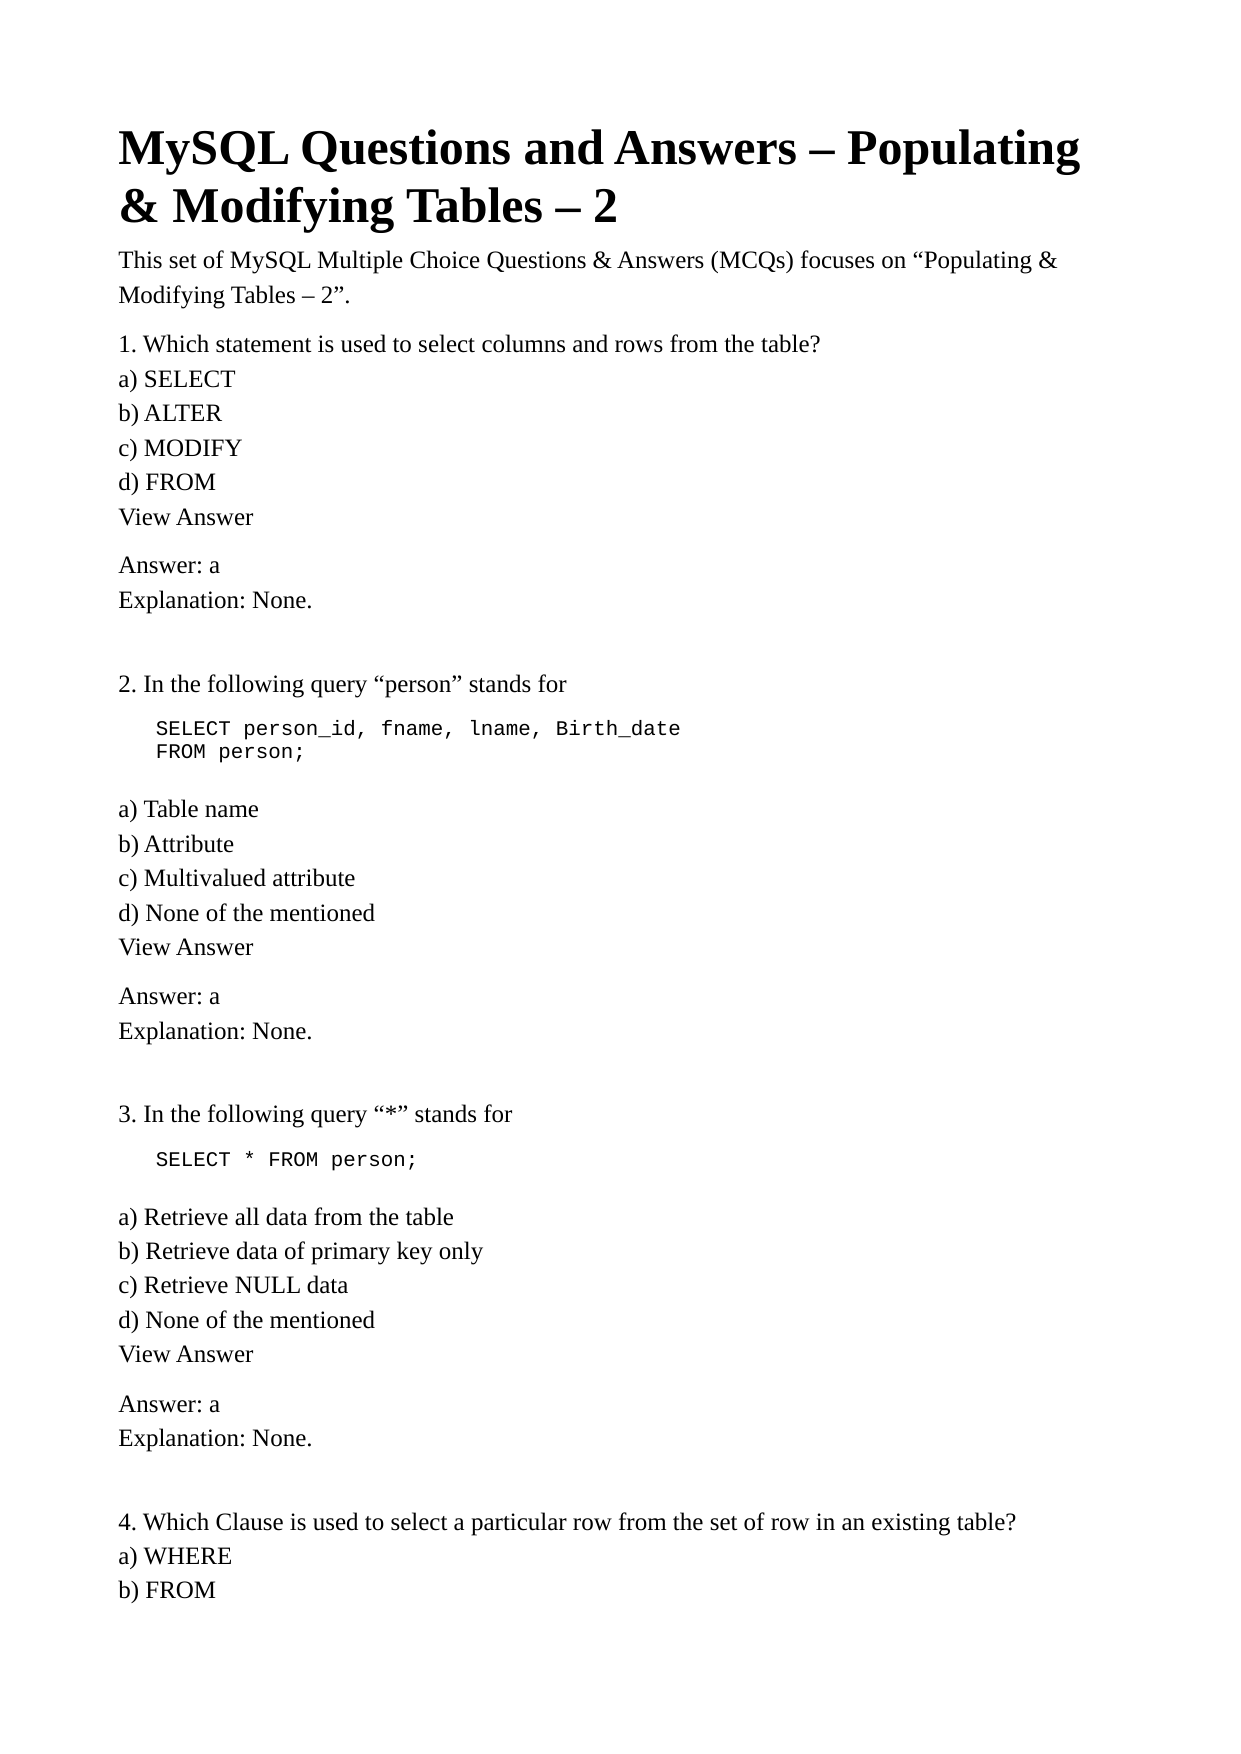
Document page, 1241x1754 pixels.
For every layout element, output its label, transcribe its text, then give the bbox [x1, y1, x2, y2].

text This set of MySQL Multiple Choice Questions & Answers (MCQs) focuses on “Populating & Modifying Tables – 2”. [118, 246, 1122, 309]
text a) Retrieve all data from the table b) Retrieve data of primary key only c) Retrieve NULL data d) None of the mentioned View Answer [118, 1202, 1122, 1368]
text SELECT person_id, fname, lname, Birth_date [118, 718, 1122, 741]
text 1. Which statement is used to select columns and rows from the table? a) SELECT b) ALTER c) MODIFY d) FROM View Answer [118, 329, 1122, 530]
text FROM person; [118, 741, 1122, 765]
text Answer: a Explanation: None. [118, 981, 1122, 1079]
text 4. Which Clause is used to select a particular row from the set of row in an existing table? a) WHERE b) FROM [118, 1507, 1122, 1604]
text 2. In the following query “person” stands for [118, 669, 1122, 697]
text 3. In the following query “*” stands for [118, 1099, 1122, 1128]
subtitle MySQL Questions and Answers – Populating & Modifying Tables – 2 [118, 118, 1122, 233]
text Answer: a Explanation: None. [118, 551, 1122, 648]
text a) Table name b) Attribute c) Multivalued attribute d) None of the mentioned View Answer [118, 794, 1122, 961]
text SELECT * FROM person; [118, 1148, 1122, 1172]
text Answer: a Explanation: None. [118, 1389, 1122, 1486]
